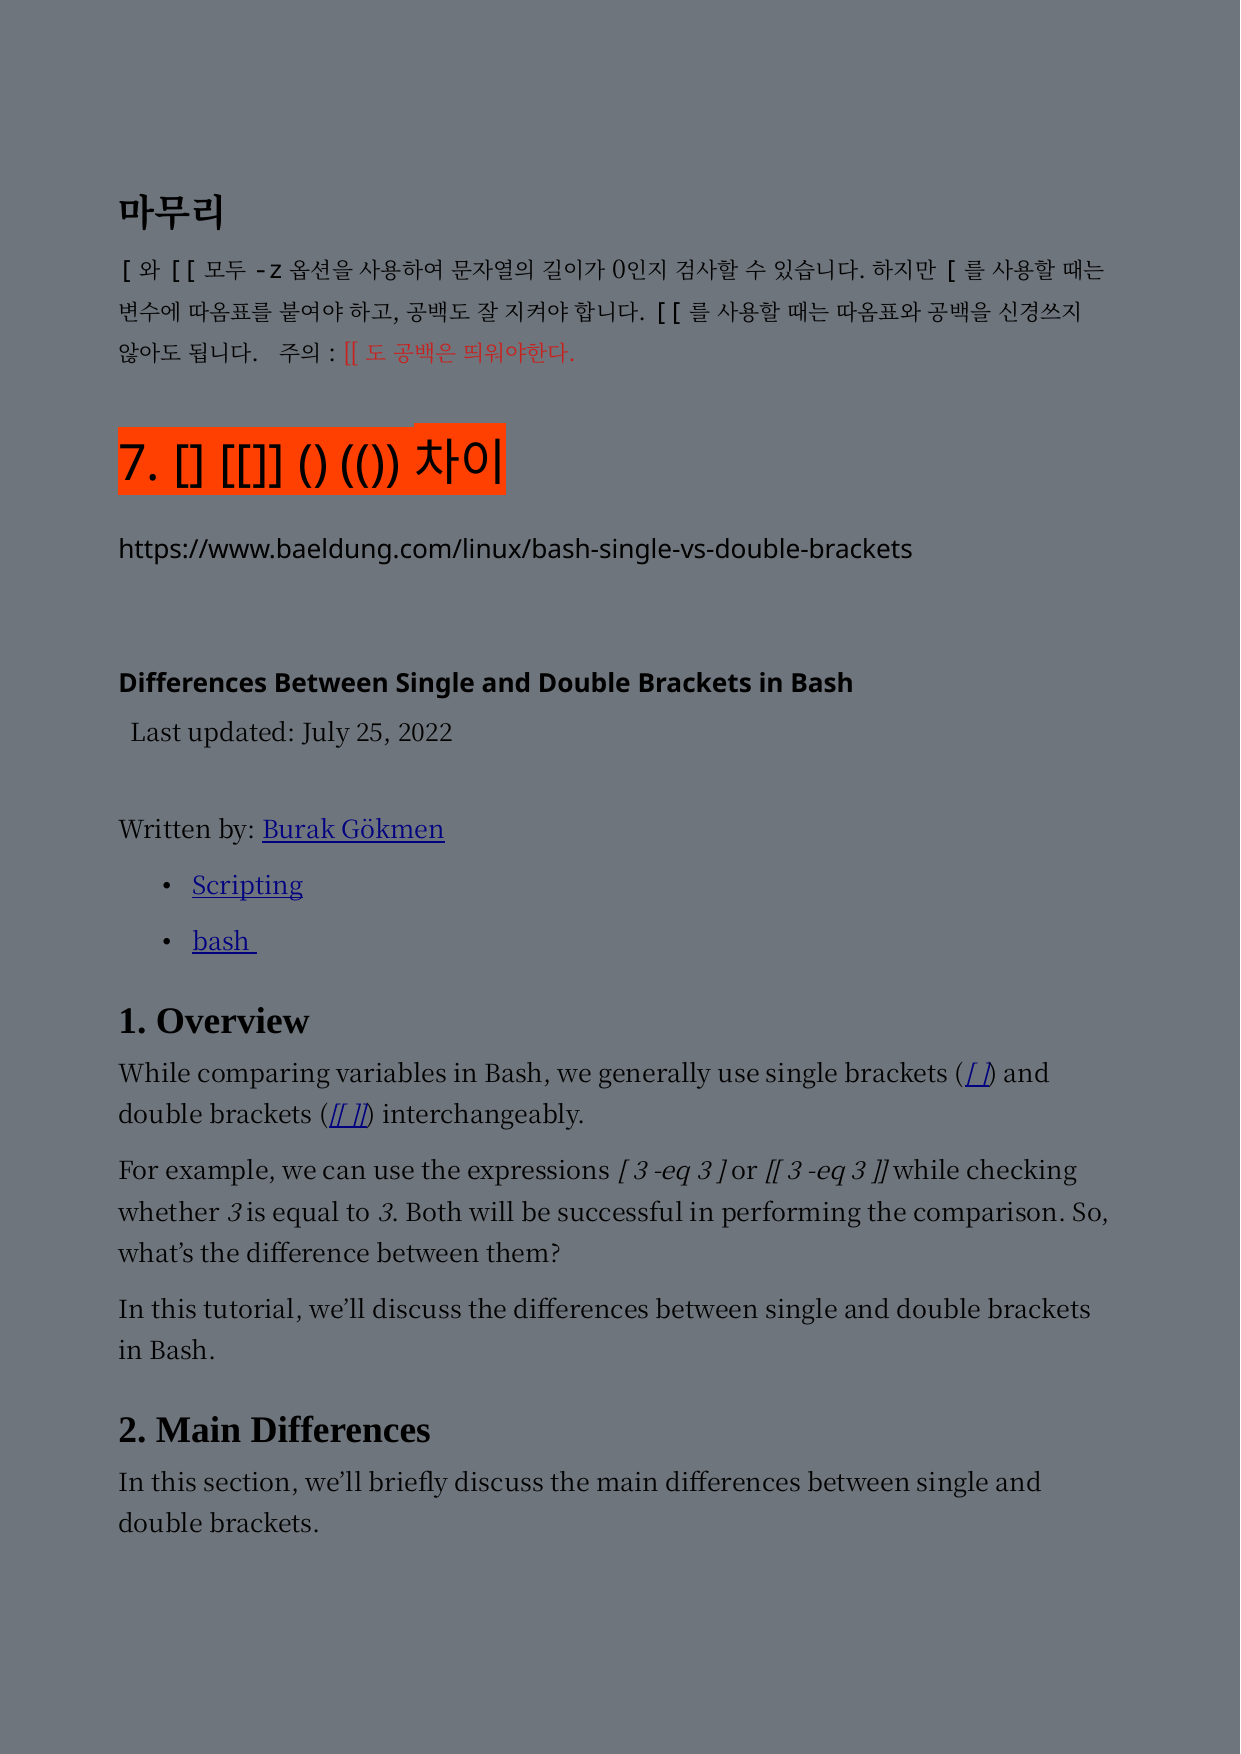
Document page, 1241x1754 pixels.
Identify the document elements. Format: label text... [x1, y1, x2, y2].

subtitle 1. Overview [118, 998, 1122, 1041]
text In this tutorial, we’ll discuss the differences between single and double brackets in Bash. [118, 1289, 1122, 1366]
text [ 와 [[ 모두 -z 옵션을 사용하여 문자열의 길이가 0인지 검사할 수 있습니다. 하지만 [ 를 사용할 때는 변수에 따옴표를 붙여야 하고, 공백도 잘 지켜야 합니다. [[ 를 사용할 때는 따옴표와 공백을 신경쓰지 않아도 됩니다. 주의 : [[ 도 공백은 띄워야한다. [118, 250, 1122, 368]
list Scripting [162, 866, 1122, 902]
subtitle 마무리 [118, 183, 1122, 237]
text Last updated: July 25, 2022 [131, 713, 1109, 749]
text In this section, we’ll briefly discuss the main differences between single and double brackets. [118, 1463, 1122, 1540]
text https://www.baeldung.com/linux/bash-single-vs-double-brackets [118, 531, 1122, 567]
text 7. [] [[]] () (()) 차이 [118, 423, 1122, 495]
subtitle Differences Between Single and Double Brackets in Bash [118, 665, 1122, 700]
text Written by: Burak Gökmen [118, 810, 1122, 846]
subtitle 2. Main Differences [118, 1407, 1122, 1450]
text For example, we can use the expressions [ 3 -eq 3 ] or [[ 3 -eq 3 ]] while checking whether 3 is equal to 3. Both will be successful in performing the comparison. So, what’s the difference between them? [118, 1151, 1122, 1269]
list bash [162, 922, 1122, 957]
text While comparing variables in Bash, we generally use single brackets ([ ]) and double brackets ([[ ]]) interchangeably. [118, 1054, 1122, 1131]
